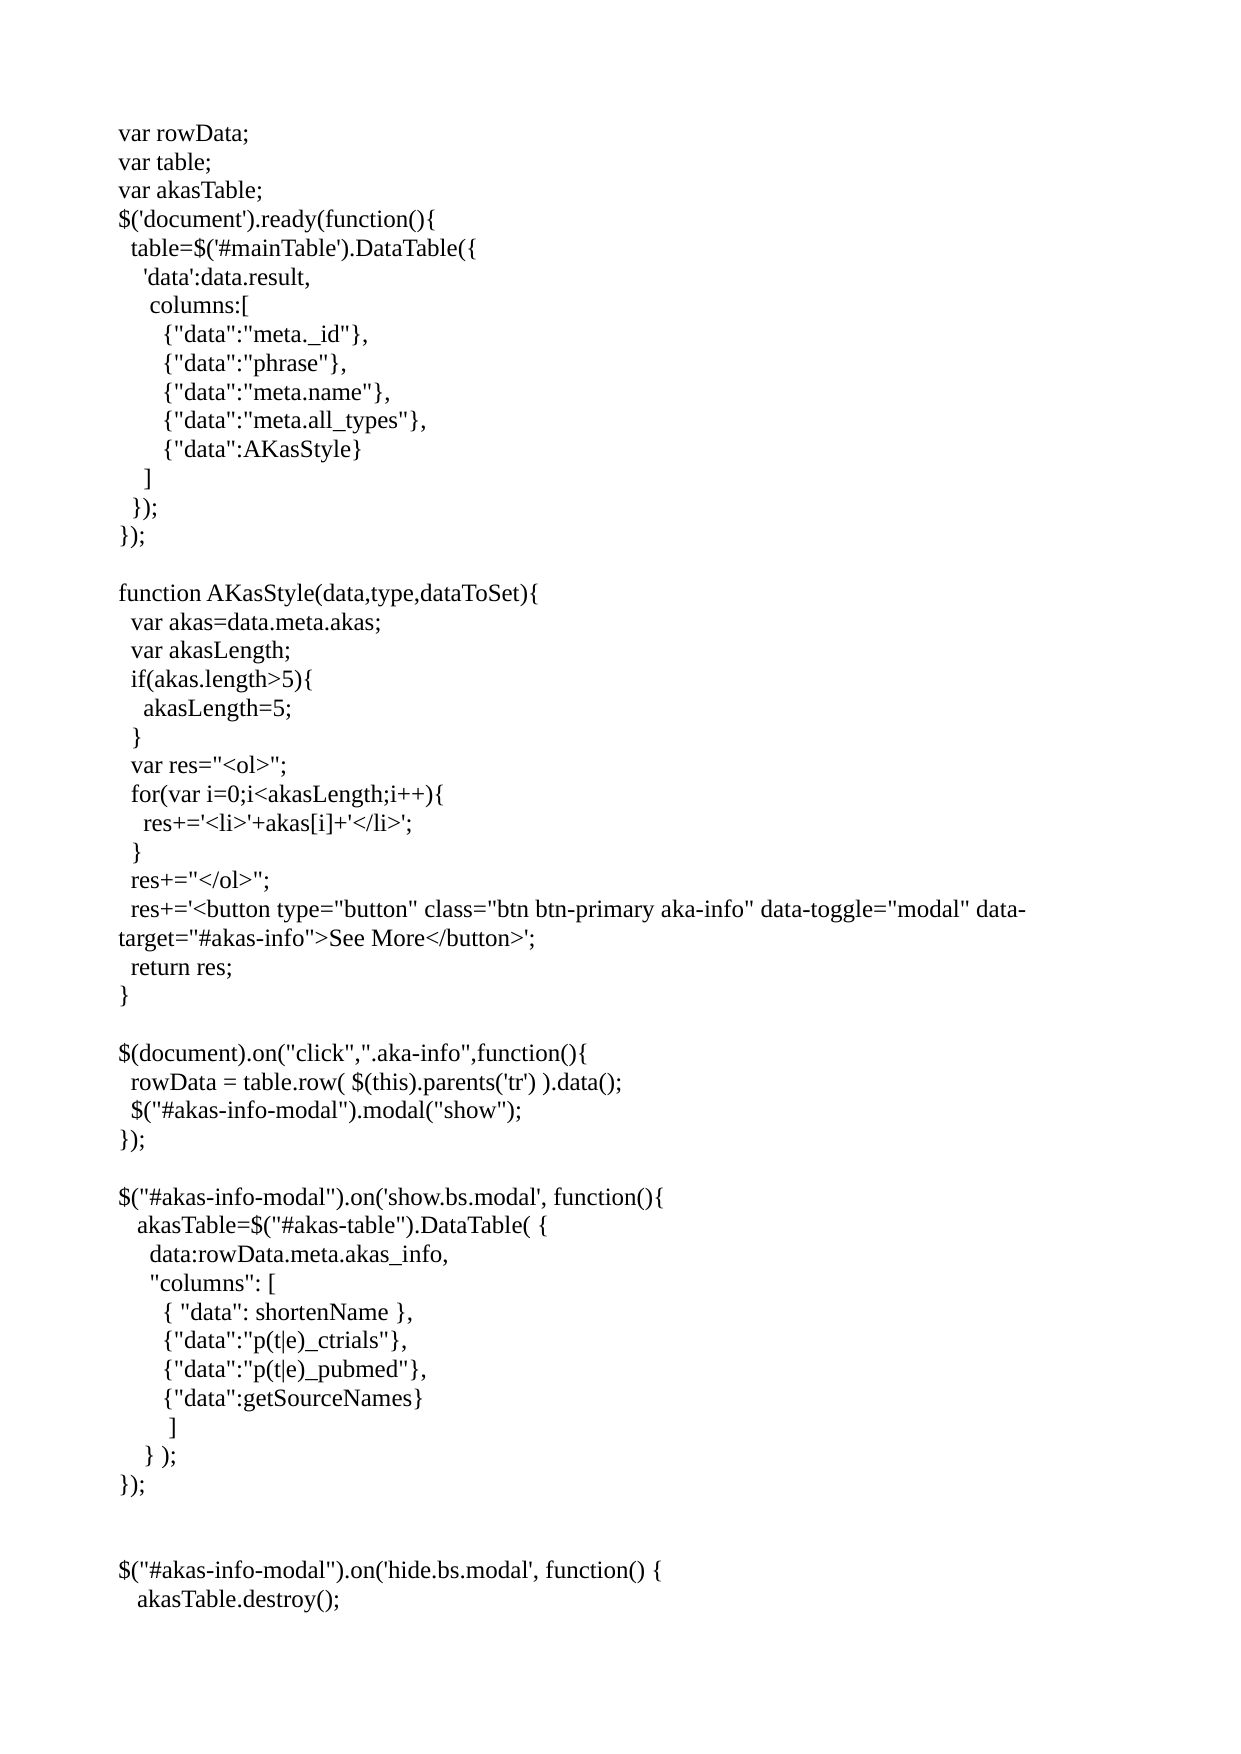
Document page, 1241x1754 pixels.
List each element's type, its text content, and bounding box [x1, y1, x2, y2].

text function AKasStyle(data,type,dataToSet){ [118, 578, 1122, 607]
text }); [118, 492, 1122, 521]
text }); [118, 1124, 1122, 1153]
text {"data":"meta._id"}, [118, 319, 1122, 348]
text res+='<button type="button" class="btn btn-primary aka-info" data-toggle="modal" data-target="#akas-info">See More</button>'; [118, 894, 1122, 952]
text }); [118, 1469, 1122, 1498]
text {"data":"phrase"}, [118, 348, 1122, 377]
text $(document).on("click",".aka-info",function(){ [118, 1038, 1122, 1067]
text } [118, 722, 1122, 751]
text for(var i=0;i<akasLength;i++){ [118, 779, 1122, 808]
text }); [118, 521, 1122, 549]
text ] [118, 463, 1122, 492]
text 'data':data.result, [118, 262, 1122, 291]
text } [118, 981, 1122, 1009]
text columns:[ [118, 291, 1122, 319]
text var akasTable; [118, 176, 1122, 204]
text return res; [118, 952, 1122, 981]
text { "data": shortenName }, [118, 1297, 1122, 1326]
text ] [118, 1412, 1122, 1441]
text } [118, 837, 1122, 866]
text {"data":"p(t|e)_ctrials"}, [118, 1326, 1122, 1354]
text {"data":"meta.all_types"}, [118, 406, 1122, 434]
text $('document').ready(function(){ [118, 204, 1122, 233]
text var table; [118, 147, 1122, 176]
text {"data":getSourceNames} [118, 1383, 1122, 1412]
text $("#akas-info-modal").on('show.bs.modal', function(){ [118, 1182, 1122, 1211]
text $("#akas-info-modal").on('hide.bs.modal', function() { [118, 1556, 1122, 1584]
text akasTable=$("#akas-table").DataTable( { [118, 1211, 1122, 1239]
text {"data":"meta.name"}, [118, 377, 1122, 406]
text var rowData; [118, 118, 1122, 147]
text rowData = table.row( $(this).parents('tr') ).data(); [118, 1067, 1122, 1096]
text {"data":"p(t|e)_pubmed"}, [118, 1354, 1122, 1383]
text $("#akas-info-modal").modal("show"); [118, 1096, 1122, 1124]
text if(akas.length>5){ [118, 664, 1122, 693]
text akasTable.destroy(); [118, 1584, 1122, 1613]
text akasLength=5; [118, 693, 1122, 722]
text "columns": [ [118, 1268, 1122, 1297]
text {"data":AKasStyle} [118, 434, 1122, 463]
text res+='<li>'+akas[i]+'</li>'; [118, 808, 1122, 837]
text res+="</ol>"; [118, 866, 1122, 894]
text var akasLength; [118, 636, 1122, 664]
text var res="<ol>"; [118, 751, 1122, 779]
text } ); [118, 1441, 1122, 1469]
text var akas=data.meta.akas; [118, 607, 1122, 636]
text data:rowData.meta.akas_info, [118, 1239, 1122, 1268]
text table=$('#mainTable').DataTable({ [118, 233, 1122, 262]
